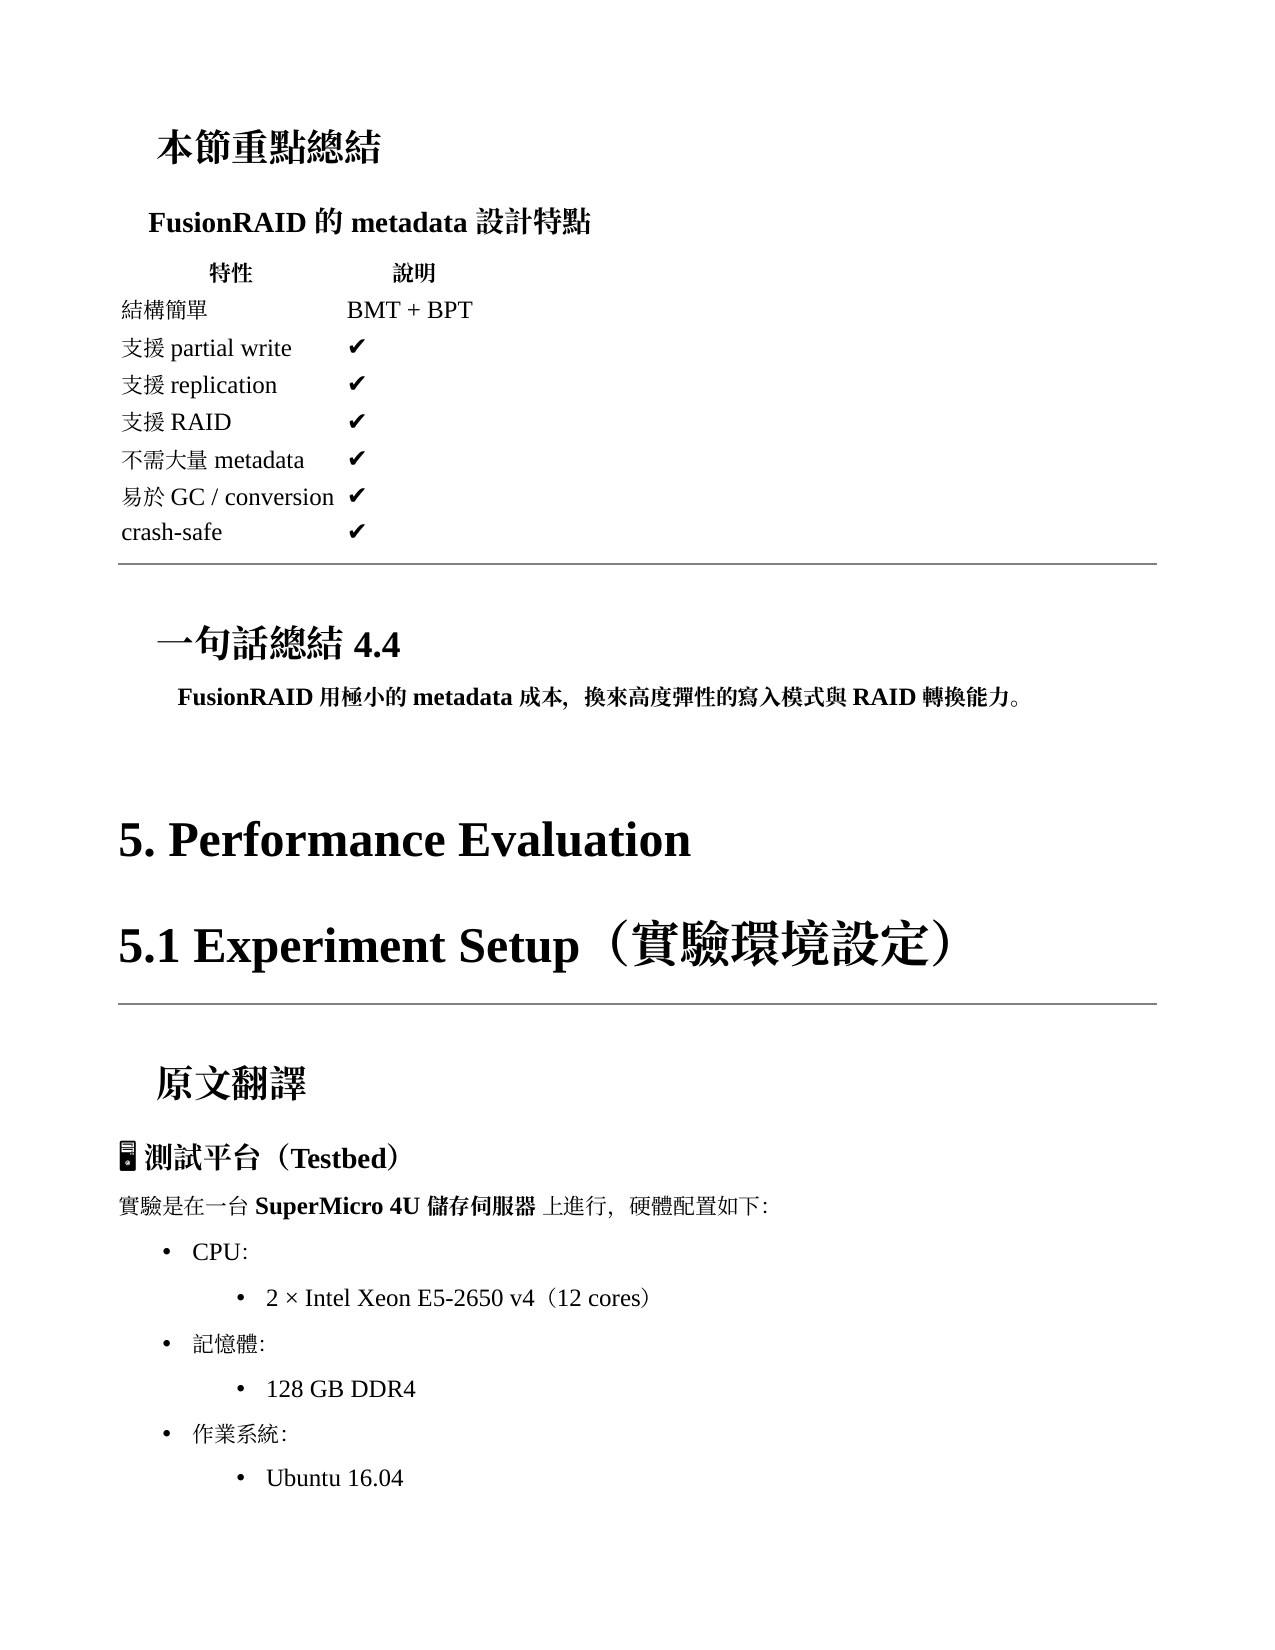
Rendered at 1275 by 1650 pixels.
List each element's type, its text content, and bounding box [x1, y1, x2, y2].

table_cell ✔ [344, 515, 484, 549]
list 2 × Intel Xeon E5-2650 v4（12 cores） [236, 1282, 1157, 1313]
text FusionRAID 用極小的 metadata 成本，換來高度彈性的寫入模式與 RAID 轉換能力。 [177, 681, 1098, 712]
table_cell crash-safe [118, 515, 344, 549]
list CPU： [162, 1236, 1157, 1267]
table_header 特性 [118, 254, 344, 291]
table_cell ✔ [344, 403, 484, 440]
table_cell 支援 replication [118, 365, 344, 403]
subtitle 🧠 一句話總結 4.4 [118, 614, 1157, 668]
list 作業系統： [162, 1417, 1157, 1448]
table_cell ✔ [344, 365, 484, 403]
table_header 說明 [344, 254, 484, 291]
list Ubuntu 16.04 [236, 1463, 1157, 1492]
table_cell 不需大量 metadata [118, 440, 344, 477]
list 記憶體： [162, 1328, 1157, 1359]
list 128 GB DDR4 [236, 1374, 1157, 1402]
text 實驗是在一台 SuperMicro 4U 儲存伺服器 上進行，硬體配置如下： [118, 1189, 1157, 1221]
table_cell BMT + BPT [344, 291, 484, 328]
table_cell ✔ [344, 440, 484, 477]
subtitle ✅ 本節重點總結 [118, 118, 1157, 172]
subtitle 📘 原文翻譯 [118, 1054, 1157, 1108]
table_cell 支援 RAID [118, 403, 344, 440]
subtitle 🔹 FusionRAID 的 metadata 設計特點 [118, 199, 1157, 241]
subtitle 🖥️ 測試平台（Testbed） [118, 1135, 1157, 1177]
subtitle 5.1 Experiment Setup（實驗環境設定） [118, 905, 1157, 977]
table_cell ✔ [344, 328, 484, 365]
table_cell ✔ [344, 477, 484, 514]
table_cell 易於 GC / conversion [118, 477, 344, 514]
table_cell 支援 partial write [118, 328, 344, 365]
subtitle 5. Performance Evaluation [118, 810, 1157, 867]
table_cell 結構簡單 [118, 291, 344, 328]
